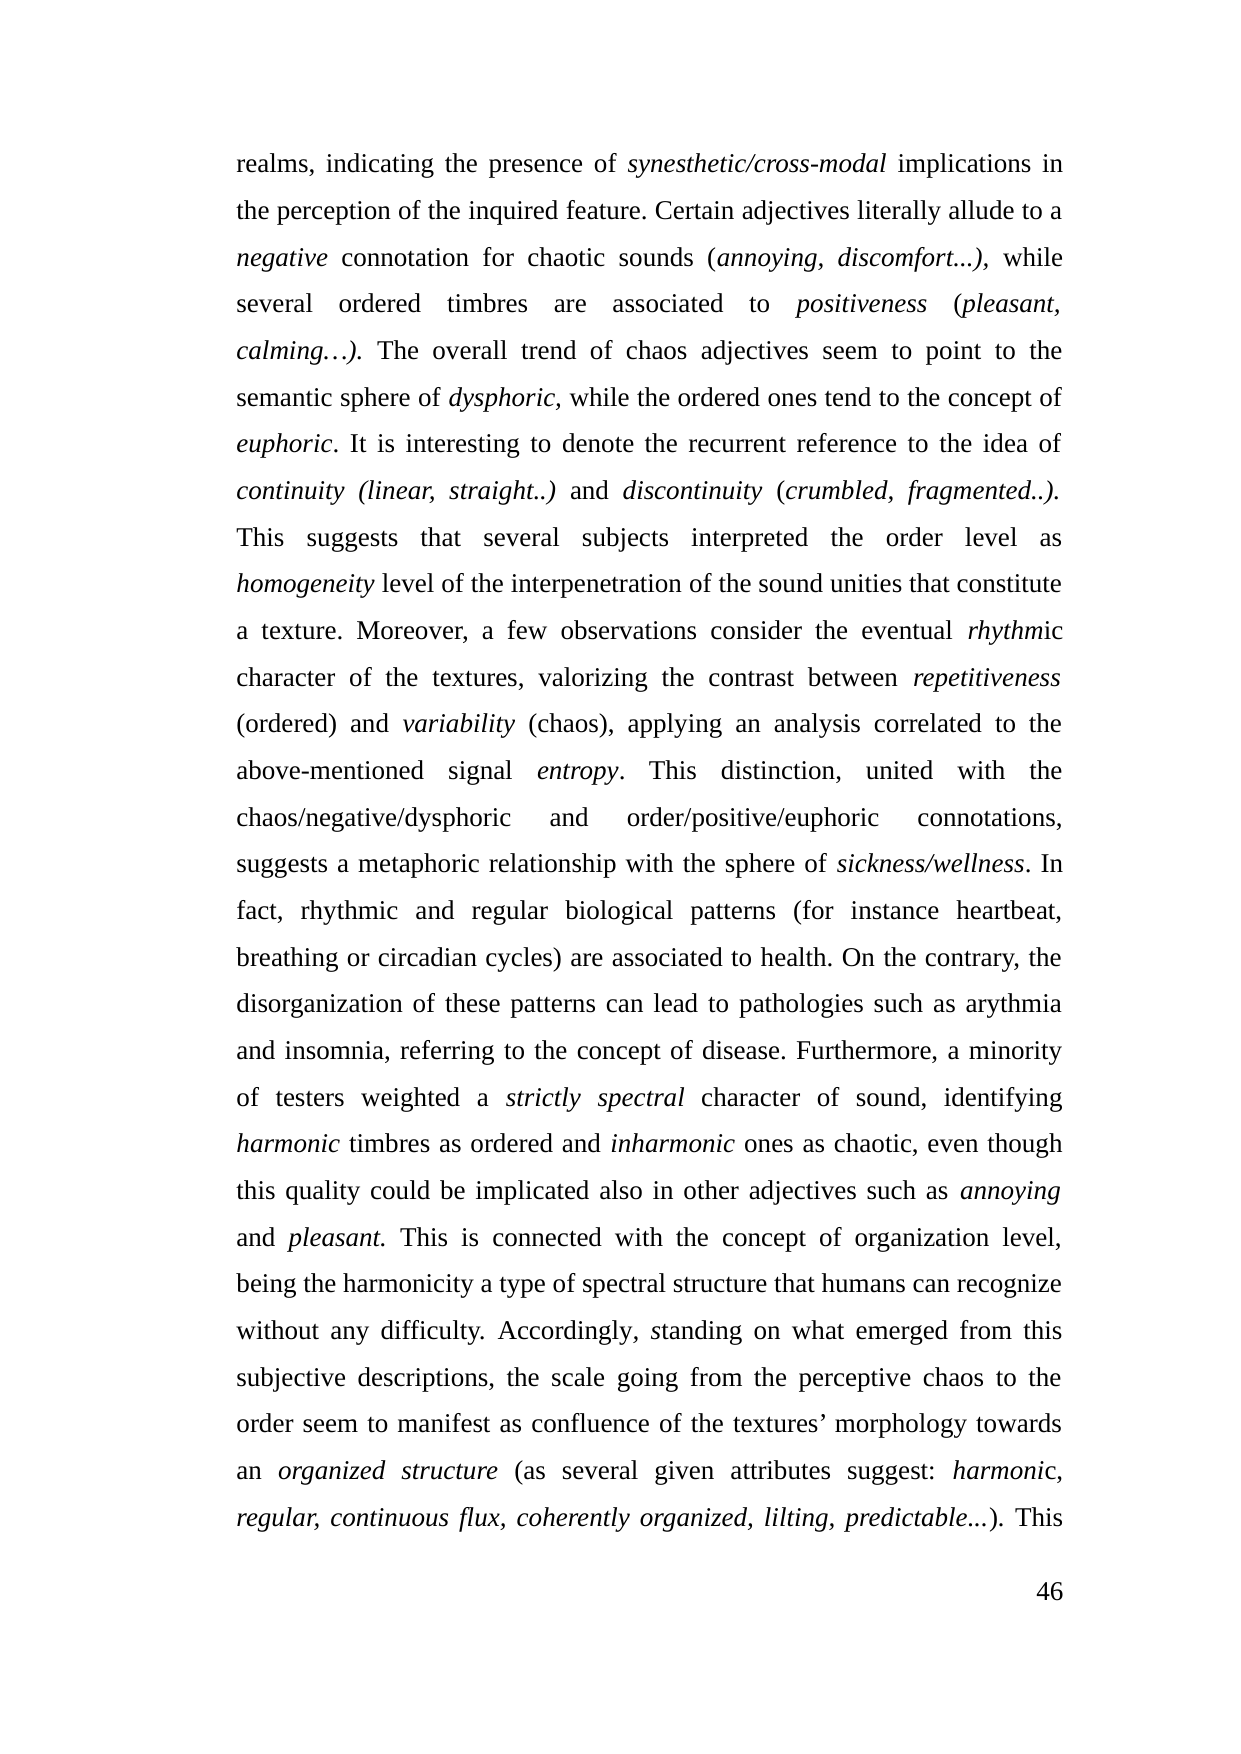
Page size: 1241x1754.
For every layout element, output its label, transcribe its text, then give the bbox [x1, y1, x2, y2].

text realms, indicating the presence of synesthetic/cross-modal implications in the perception of the inquired feature. Certain adjectives literally allude to a negative connotation for chaotic sounds (annoying, discomfort...), while several ordered timbres are associated to positiveness (pleasant, calming…). The overall trend of chaos adjectives seem to point to the semantic sphere of dysphoric, while the ordered ones tend to the concept of euphoric. It is interesting to denote the recurrent reference to the idea of continuity (linear, straight..) and discontinuity (crumbled, fragmented..). This suggests that several subjects interpreted the order level as homogeneity level of the interpenetration of the sound unities that constitute a texture. Moreover, a few observations consider the eventual rhythmic character of the textures, valorizing the contrast between repetitiveness (ordered) and variability (chaos), applying an analysis correlated to the above-mentioned signal entropy. This distinction, united with the chaos/negative/dysphoric and order/positive/euphoric connotations, suggests a metaphoric relationship with the sphere of sickness/wellness. In fact, rhythmic and regular biological patterns (for instance heartbeat, breathing or circadian cycles) are associated to health. On the contrary, the disorganization of these patterns can lead to pathologies such as arythmia and insomnia, referring to the concept of disease. Furthermore, a minority of testers weighted a strictly spectral character of sound, identifying harmonic timbres as ordered and inharmonic ones as chaotic, even though this quality could be implicated also in other adjectives such as annoying and pleasant. This is connected with the concept of organization level, being the harmonicity a type of spectral structure that humans can recognize without any difficulty. Accordingly, standing on what emerged from this subjective descriptions, the scale going from the perceptive chaos to the order seem to manifest as confluence of the textures’ morphology towards an organized structure (as several given attributes suggest: harmonic, regular, continuous flux, coherently organized, lilting, predictable...). This [236, 148, 1063, 1532]
